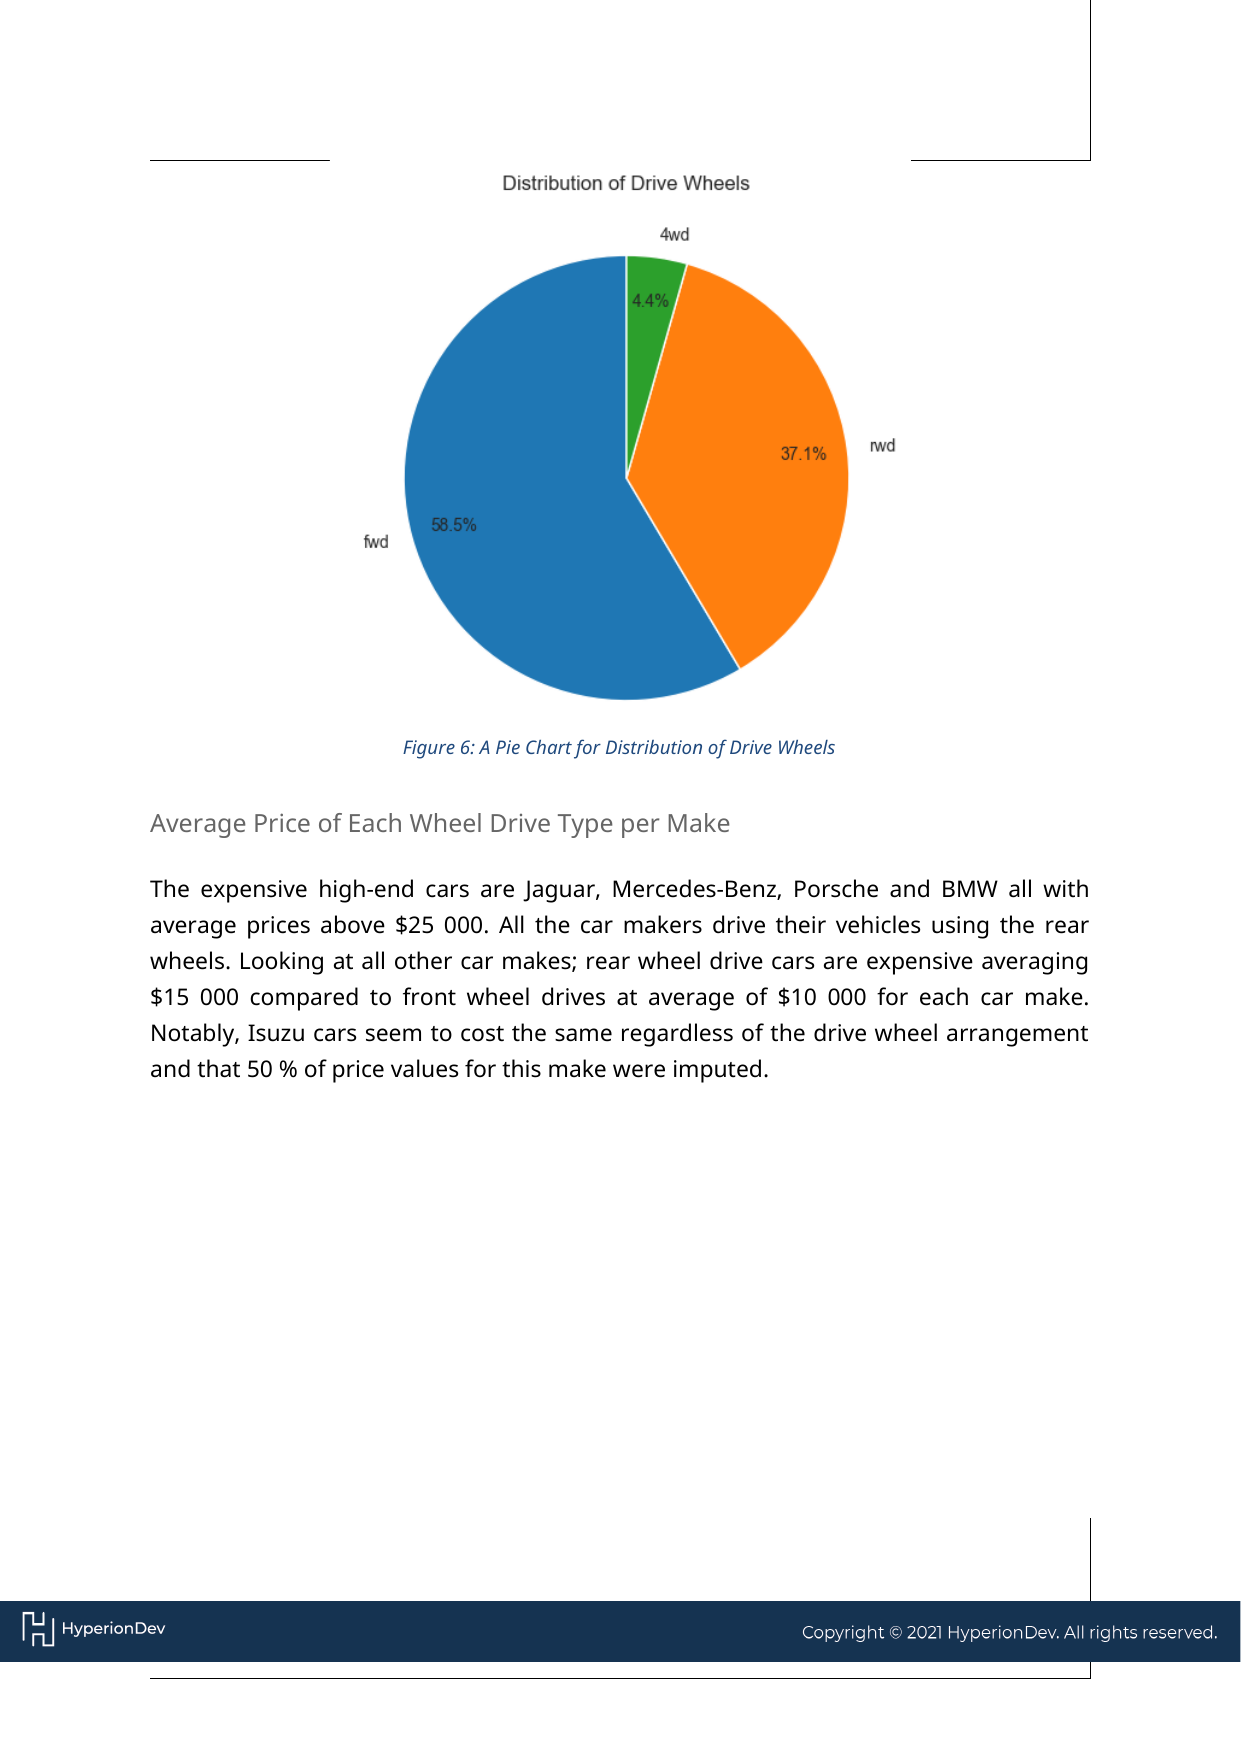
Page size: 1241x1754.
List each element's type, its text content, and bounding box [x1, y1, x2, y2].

text Average Price of Each Wheel Drive Type per Make [150, 806, 1091, 839]
text Figure 6: A Pie Chart for Distribution of Drive Wheels [150, 734, 1091, 760]
text The expensive high-end cars are Jaguar, Mercedes-Benz, Porsche and BMW all with average prices above $25 000. All the car makers drive their vehicles using the rear wheels. Looking at all other car makes; rear wheel drive cars are expensive averaging $15 000 compared to front wheel drives at average of $10 000 for each car make. Notably, Isuzu cars seem to cost the same regardless of the drive wheel arrangement and that 50 % of price values for this make were imputed. [150, 873, 1091, 1084]
